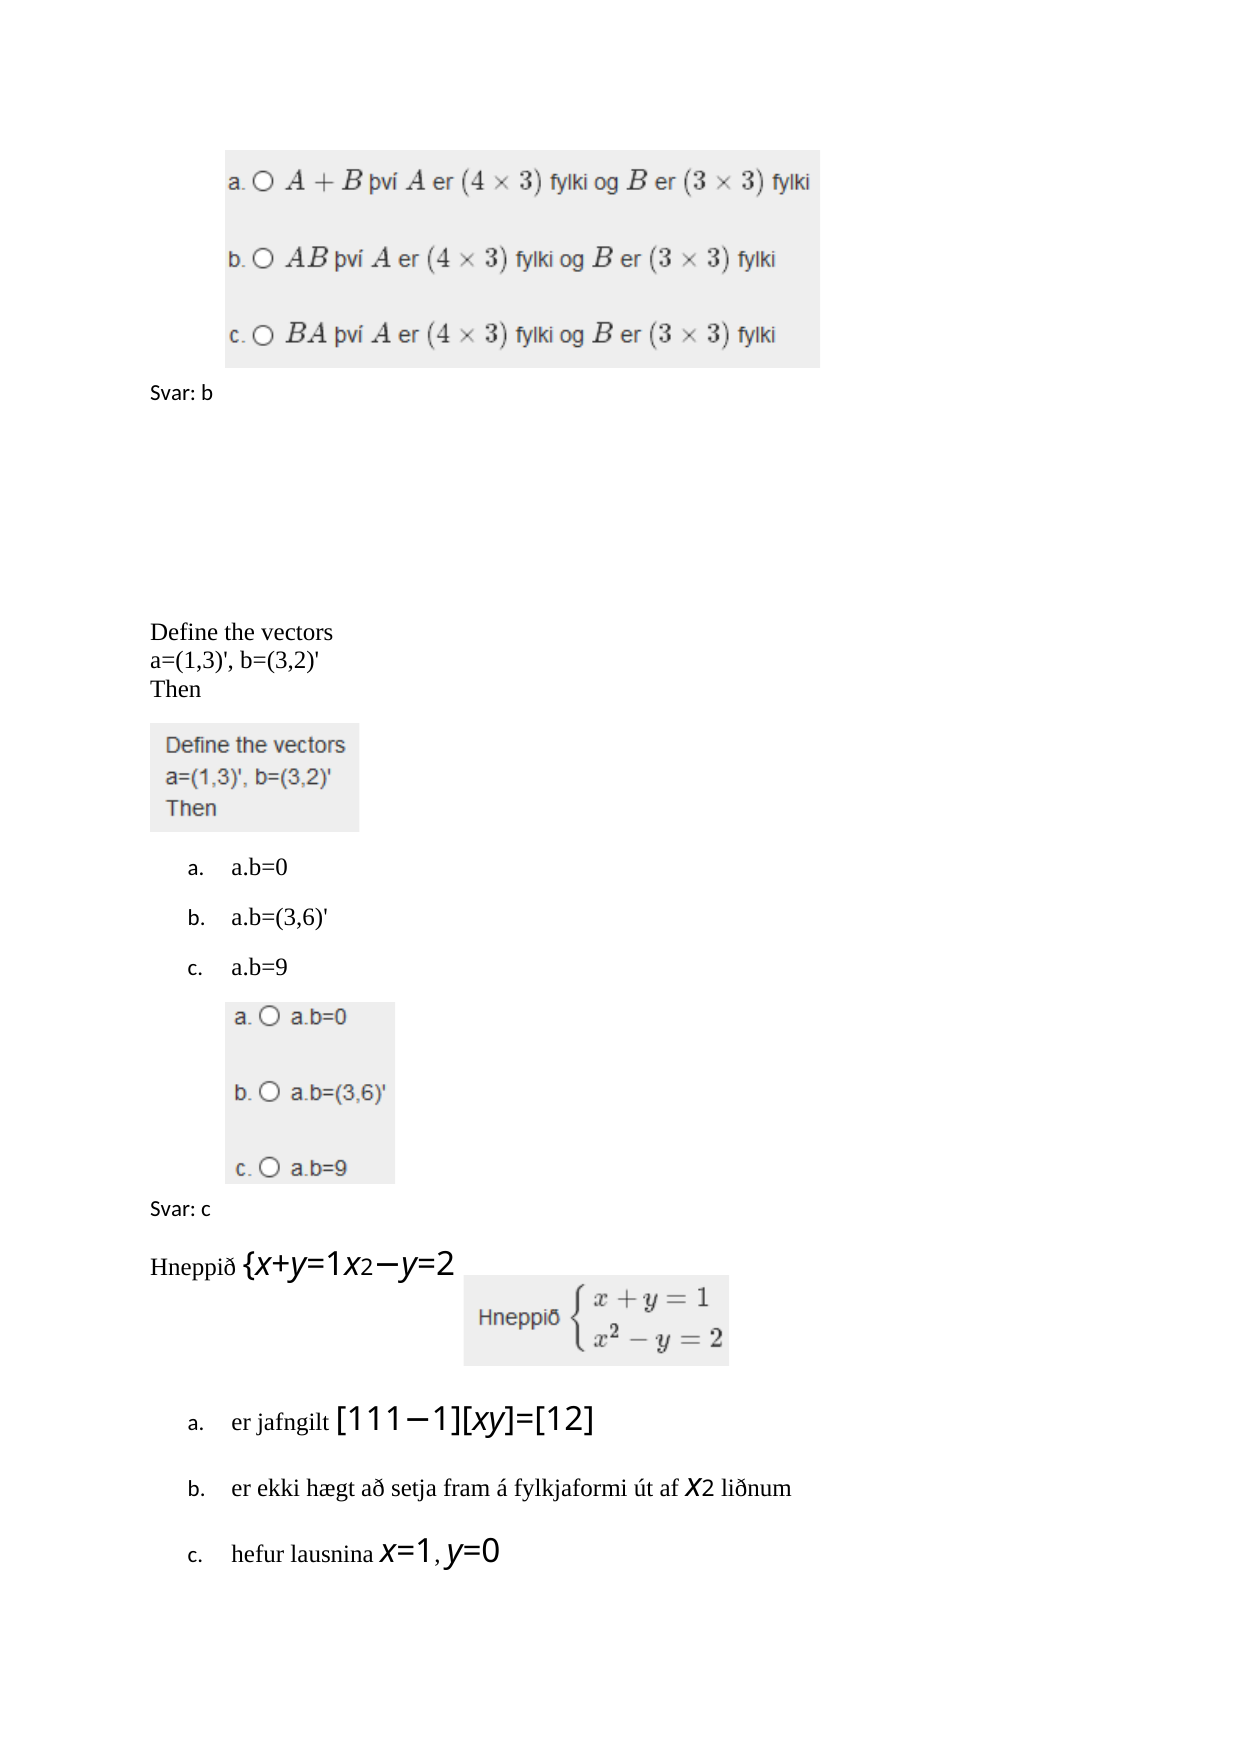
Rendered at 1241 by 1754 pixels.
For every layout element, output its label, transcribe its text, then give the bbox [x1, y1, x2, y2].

text Svar: b [150, 378, 1090, 406]
list a.b=0 [187, 852, 1090, 881]
list a.b=(3,6)' [187, 902, 1090, 931]
text Hneppið {x+y=1x2−y=2 [150, 1239, 1090, 1366]
list er jafngilt [111−1][xy]=[12] [187, 1394, 1090, 1440]
text Svar: c [150, 1194, 1090, 1222]
text Define the vectors a=(1,3)', b=(3,2)' Then [150, 617, 1090, 703]
list er ekki hægt að setja fram á fylkjaformi út af x2 liðnum [187, 1461, 1090, 1506]
list a.b=9 [187, 952, 1090, 981]
list hefur lausnina x=1, y=0 [187, 1527, 1090, 1572]
